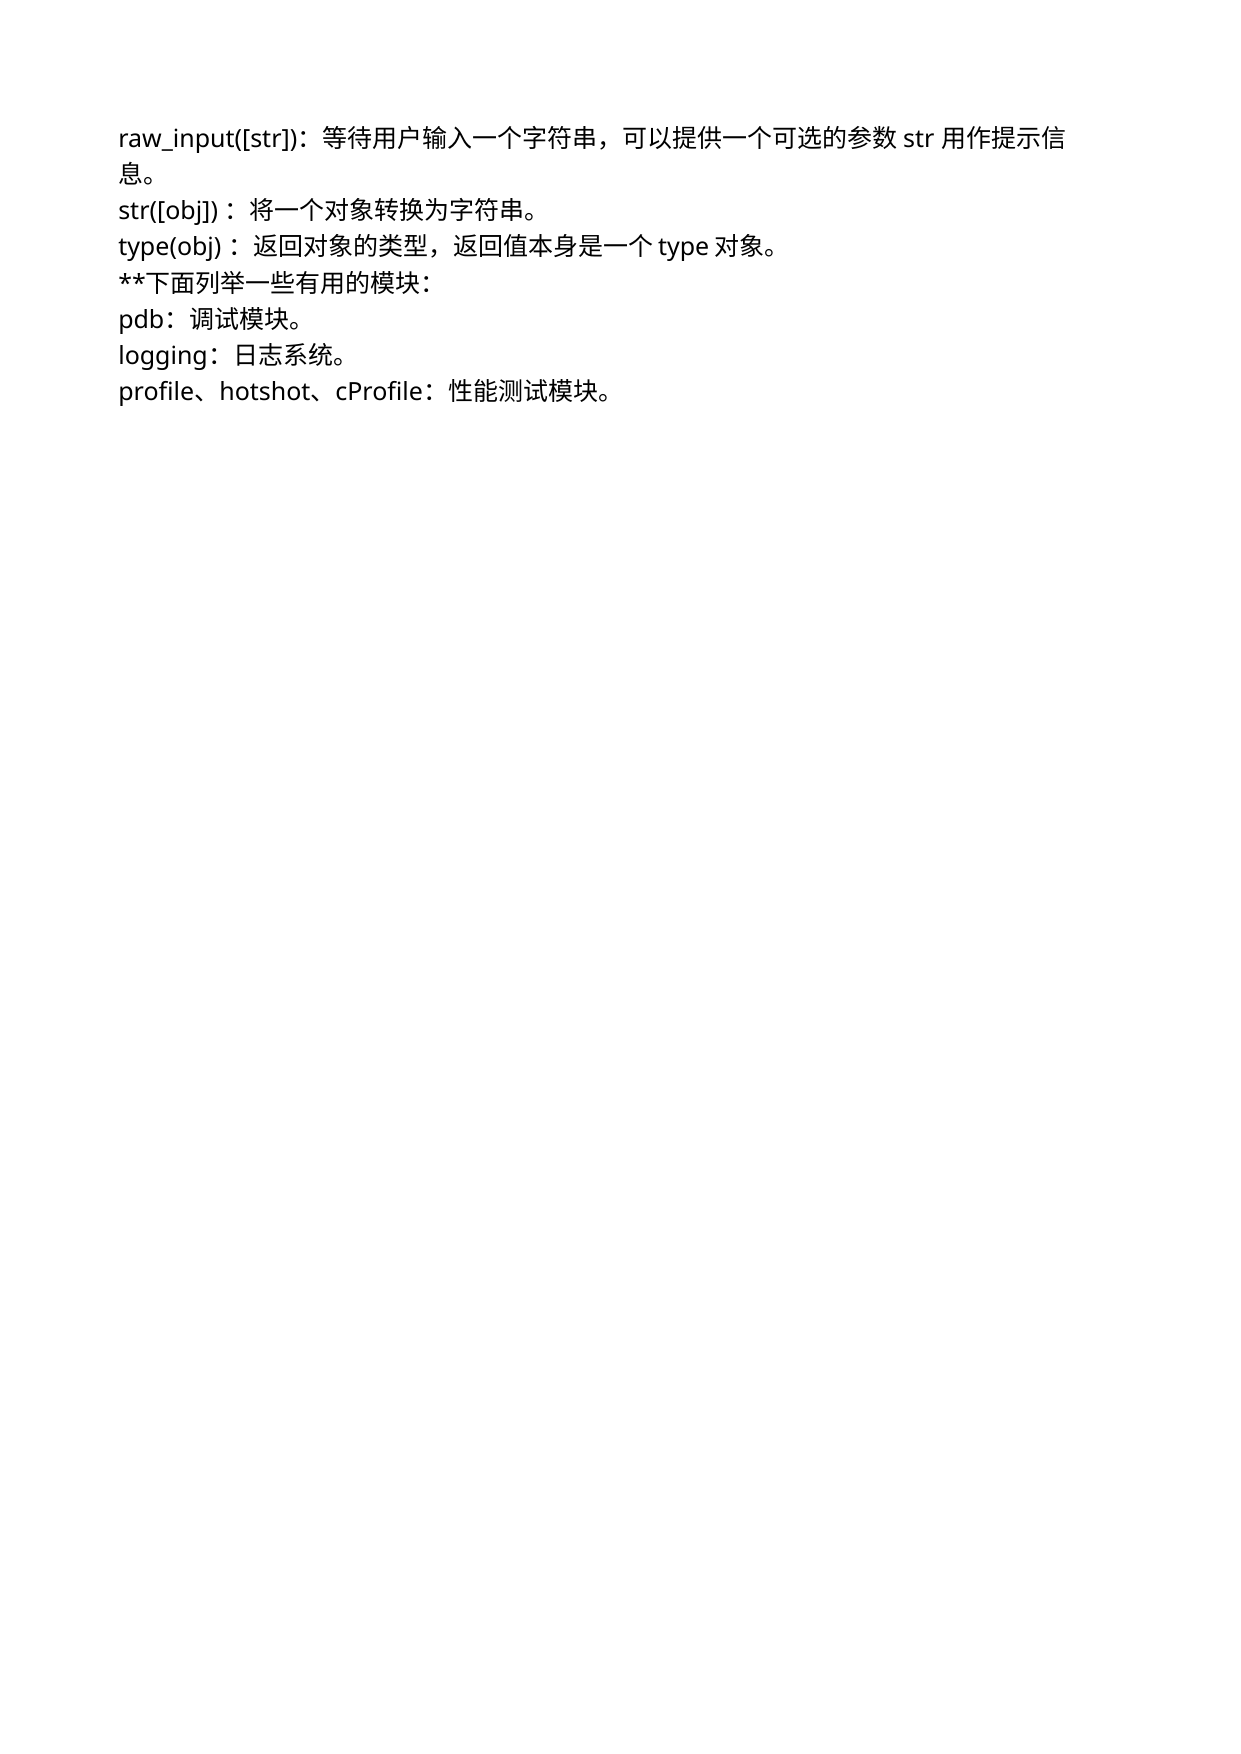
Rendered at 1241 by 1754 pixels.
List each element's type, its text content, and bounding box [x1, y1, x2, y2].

text profile、hotshot、cProfile：性能测试模块。 [118, 372, 1122, 408]
text 息。 [118, 154, 1122, 191]
text pdb：调试模块。 [118, 299, 1122, 336]
text **下面列举一些有用的模块： [118, 263, 1122, 299]
text str([obj]) ：将一个对象转换为字符串。 [118, 191, 1122, 227]
text raw_input([str])：等待用户输入一个字符串，可以提供一个可选的参数 str 用作提示信 [118, 118, 1122, 154]
text logging：日志系统。 [118, 336, 1122, 372]
text type(obj) ：返回对象的类型，返回值本身是一个type对象。 [118, 227, 1122, 263]
